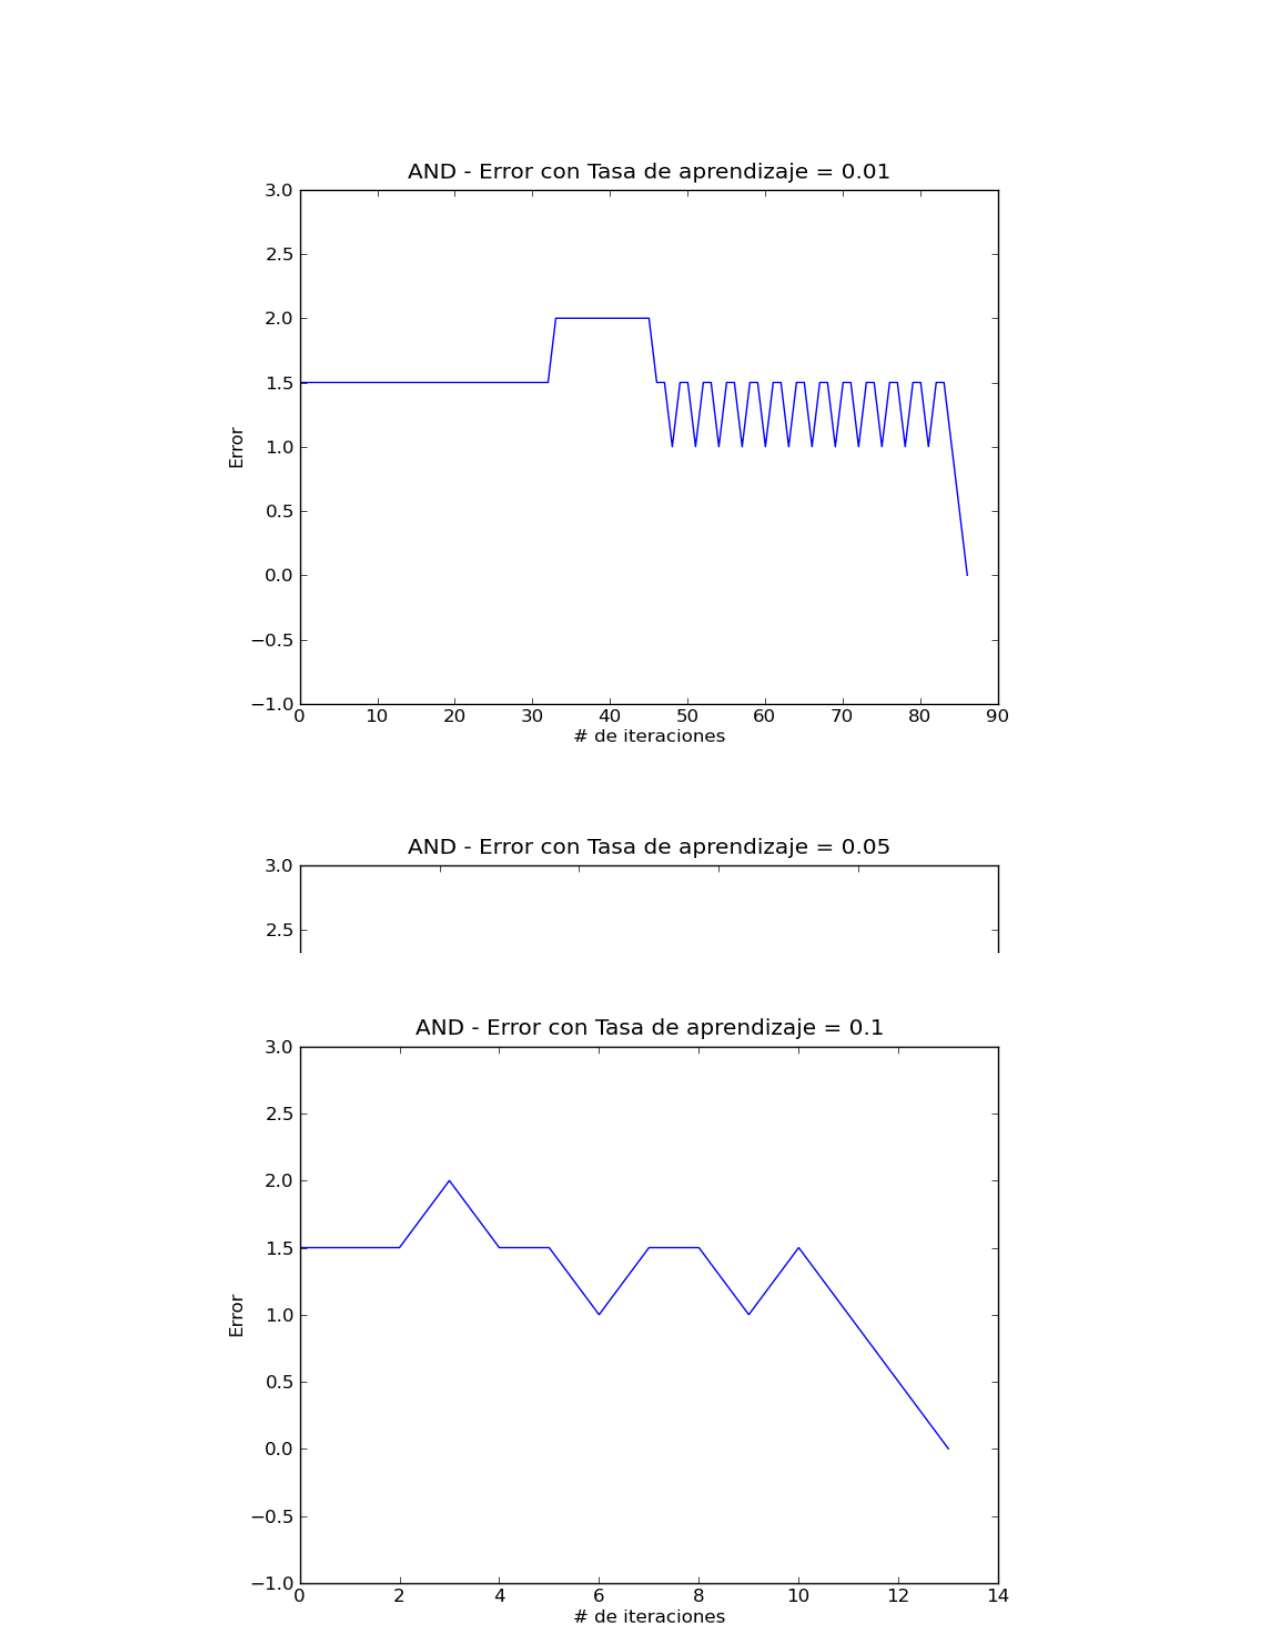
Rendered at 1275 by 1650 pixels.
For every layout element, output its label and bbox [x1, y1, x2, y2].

picture [187, 126, 1088, 768]
picture [187, 802, 1088, 1650]
